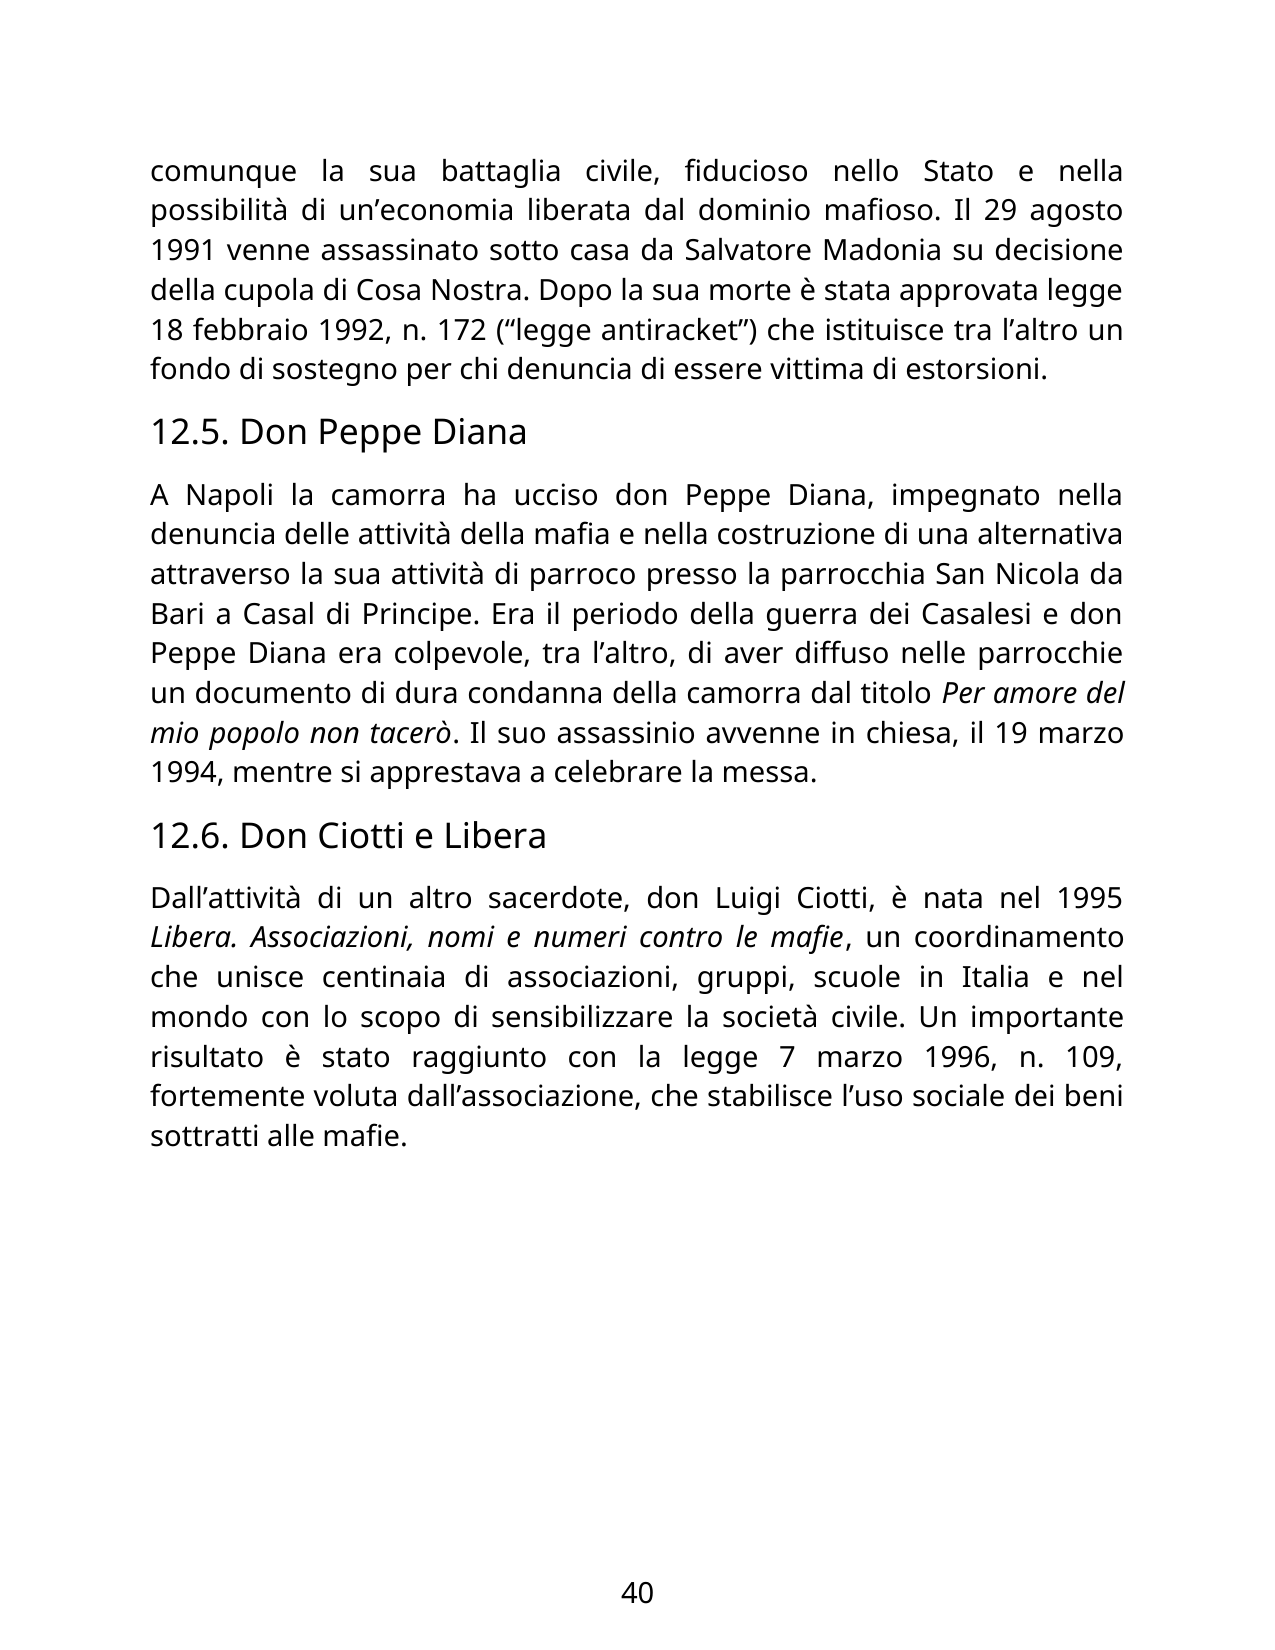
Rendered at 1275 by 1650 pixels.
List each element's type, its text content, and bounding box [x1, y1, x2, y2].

text comunque la sua battaglia civile, fiducioso nello Stato e nella possibilità di un’economia liberata dal dominio mafioso. Il 29 agosto 1991 venne assassinato sotto casa da Salvatore Madonia su decisione della cupola di Cosa Nostra. Dopo la sua morte è stata approvata legge 18 febbraio 1992, n. 172 (“legge antiracket”) che istituisce tra l’altro un fondo di sostegno per chi denuncia di essere vittima di estorsioni. [150, 150, 1125, 388]
subtitle 12.6. Don Ciotti e Libera [150, 810, 1125, 858]
text Dall’attività di un altro sacerdote, don Luigi Ciotti, è nata nel 1995 Libera. Associazioni, nomi e numeri contro le mafie, un coordinamento che unisce centinaia di associazioni, gruppi, scuole in Italia e nel mondo con lo scopo di sensibilizzare la società civile. Un importante risultato è stato raggiunto con la legge 7 marzo 1996, n. 109, fortemente voluta dall’associazione, che stabilisce l’uso sociale dei beni sottratti alle mafie. [150, 877, 1125, 1155]
text A Napoli la camorra ha ucciso don Peppe Diana, impegnato nella denuncia delle attività della mafia e nella costruzione di una alternativa attraverso la sua attività di parroco presso la parrocchia San Nicola da Bari a Casal di Principe. Era il periodo della guerra dei Casalesi e don Peppe Diana era colpevole, tra l’altro, di aver diffuso nelle parrocchie un documento di dura condanna della camorra dal titolo Per amore del mio popolo non tacerò. Il suo assassinio avvenne in chiesa, il 19 marzo 1994, mentre si apprestava a celebrare la messa. [150, 474, 1125, 791]
subtitle 12.5. Don Peppe Diana [150, 407, 1125, 455]
